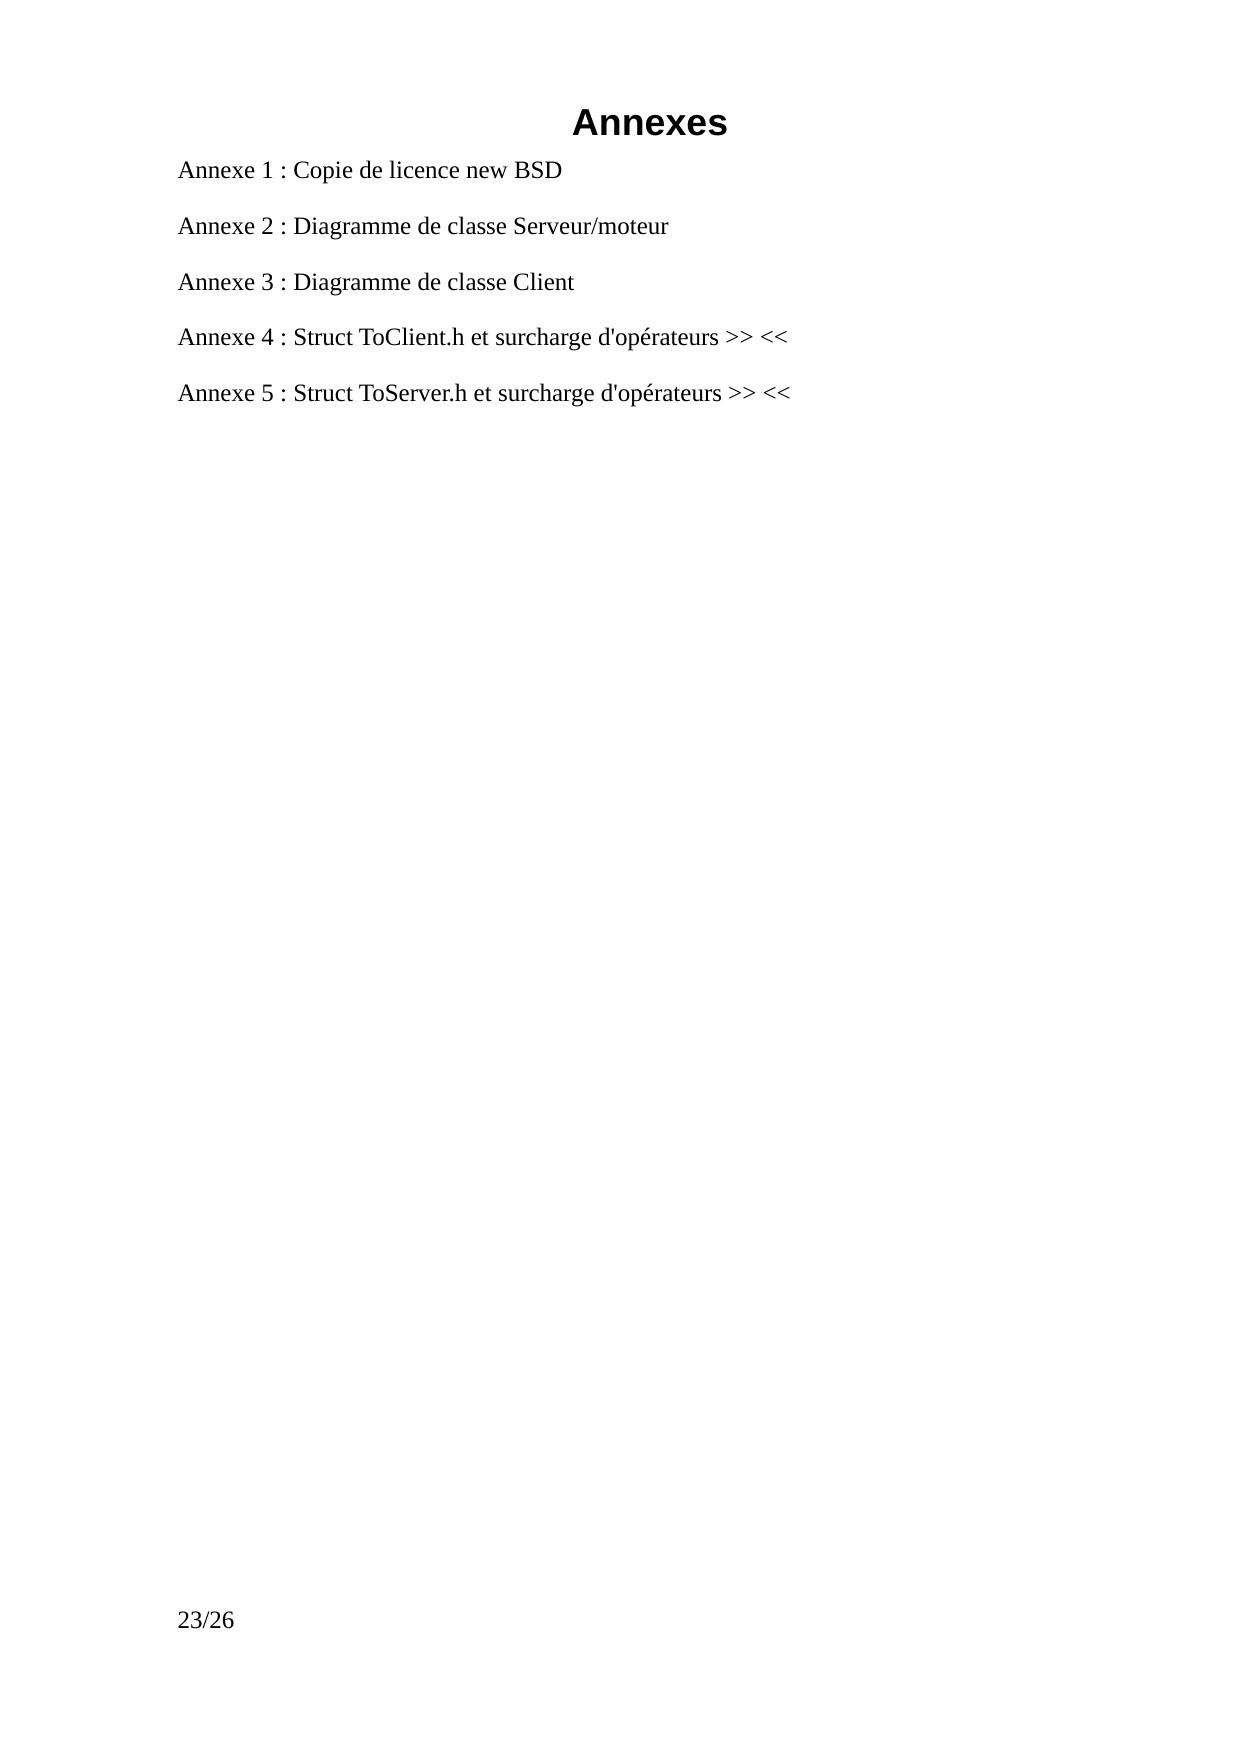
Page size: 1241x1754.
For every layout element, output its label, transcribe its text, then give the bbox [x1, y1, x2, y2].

text Annexe 4 : Struct ToClient.h et surcharge d'opérateurs >> << [177, 322, 1122, 351]
text Annexe 3 : Diagramme de classe Client [177, 267, 1122, 296]
text Annexe 1 : Copie de licence new BSD [177, 156, 1122, 184]
subtitle Annexes [177, 100, 1122, 143]
text Annexe 5 : Struct ToServer.h et surcharge d'opérateurs >> << [177, 378, 1122, 407]
text Annexe 2 : Diagramme de classe Serveur/moteur [177, 211, 1122, 240]
